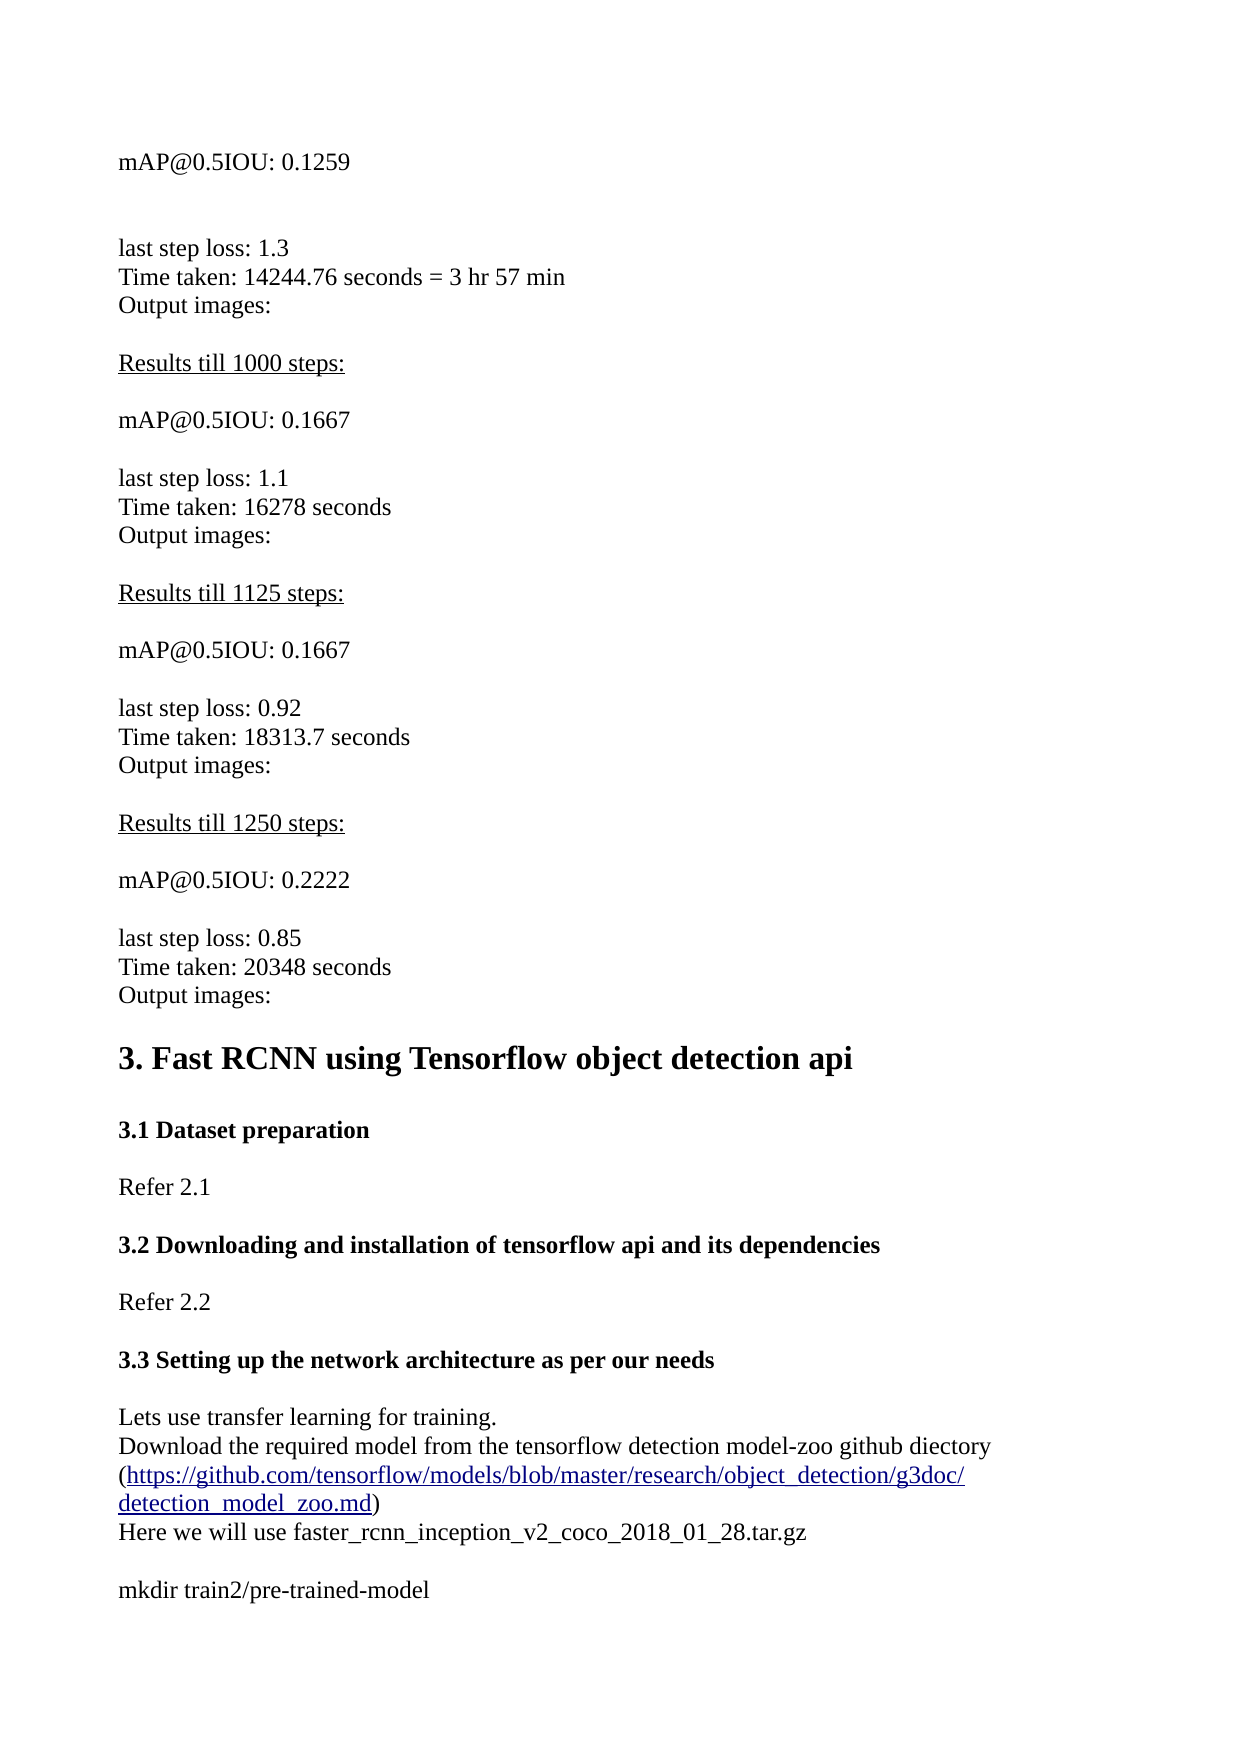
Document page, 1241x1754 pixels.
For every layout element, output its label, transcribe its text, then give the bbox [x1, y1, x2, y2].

text Results till 1000 steps: [118, 348, 1122, 377]
text Here we will use faster_rcnn_inception_v2_coco_2018_01_28.tar.gz [118, 1517, 1122, 1546]
text 3.1 Dataset preparation [118, 1115, 1122, 1143]
text Refer 2.1 [118, 1172, 1122, 1201]
text last step loss: 1.3 [118, 233, 1122, 262]
text Time taken: 18313.7 seconds [118, 722, 1122, 751]
text Output images: [118, 751, 1122, 779]
text mAP@0.5IOU: 0.2222 [118, 866, 1122, 894]
text last step loss: 0.85 [118, 923, 1122, 952]
text Output images: [118, 521, 1122, 549]
text Refer 2.2 [118, 1287, 1122, 1316]
text mAP@0.5IOU: 0.1259 [118, 147, 1122, 176]
text Output images: [118, 291, 1122, 319]
text Results till 1250 steps: [118, 808, 1122, 837]
text Time taken: 16278 seconds [118, 492, 1122, 521]
text Download the required model from the tensorflow detection model-zoo github diectory (https://github.com/tensorflow/models/blob/master/research/object_detection/g3doc/detection_model_zoo.md) [118, 1431, 1122, 1517]
text last step loss: 1.1 [118, 463, 1122, 492]
text 3.3 Setting up the network architecture as per our needs [118, 1345, 1122, 1373]
text 3.2 Downloading and installation of tensorflow api and its dependencies [118, 1230, 1122, 1258]
text Time taken: 20348 seconds [118, 952, 1122, 981]
text mAP@0.5IOU: 0.1667 [118, 406, 1122, 434]
text mkdir train2/pre-trained-model [118, 1575, 1122, 1603]
text Lets use transfer learning for training. [118, 1402, 1122, 1431]
text Time taken: 14244.76 seconds = 3 hr 57 min [118, 262, 1122, 291]
text last step loss: 0.92 [118, 693, 1122, 722]
text Results till 1125 steps: [118, 578, 1122, 607]
text mAP@0.5IOU: 0.1667 [118, 636, 1122, 664]
text 3. Fast RCNN using Tensorflow object detection api [118, 1038, 1122, 1076]
text Output images: [118, 981, 1122, 1009]
